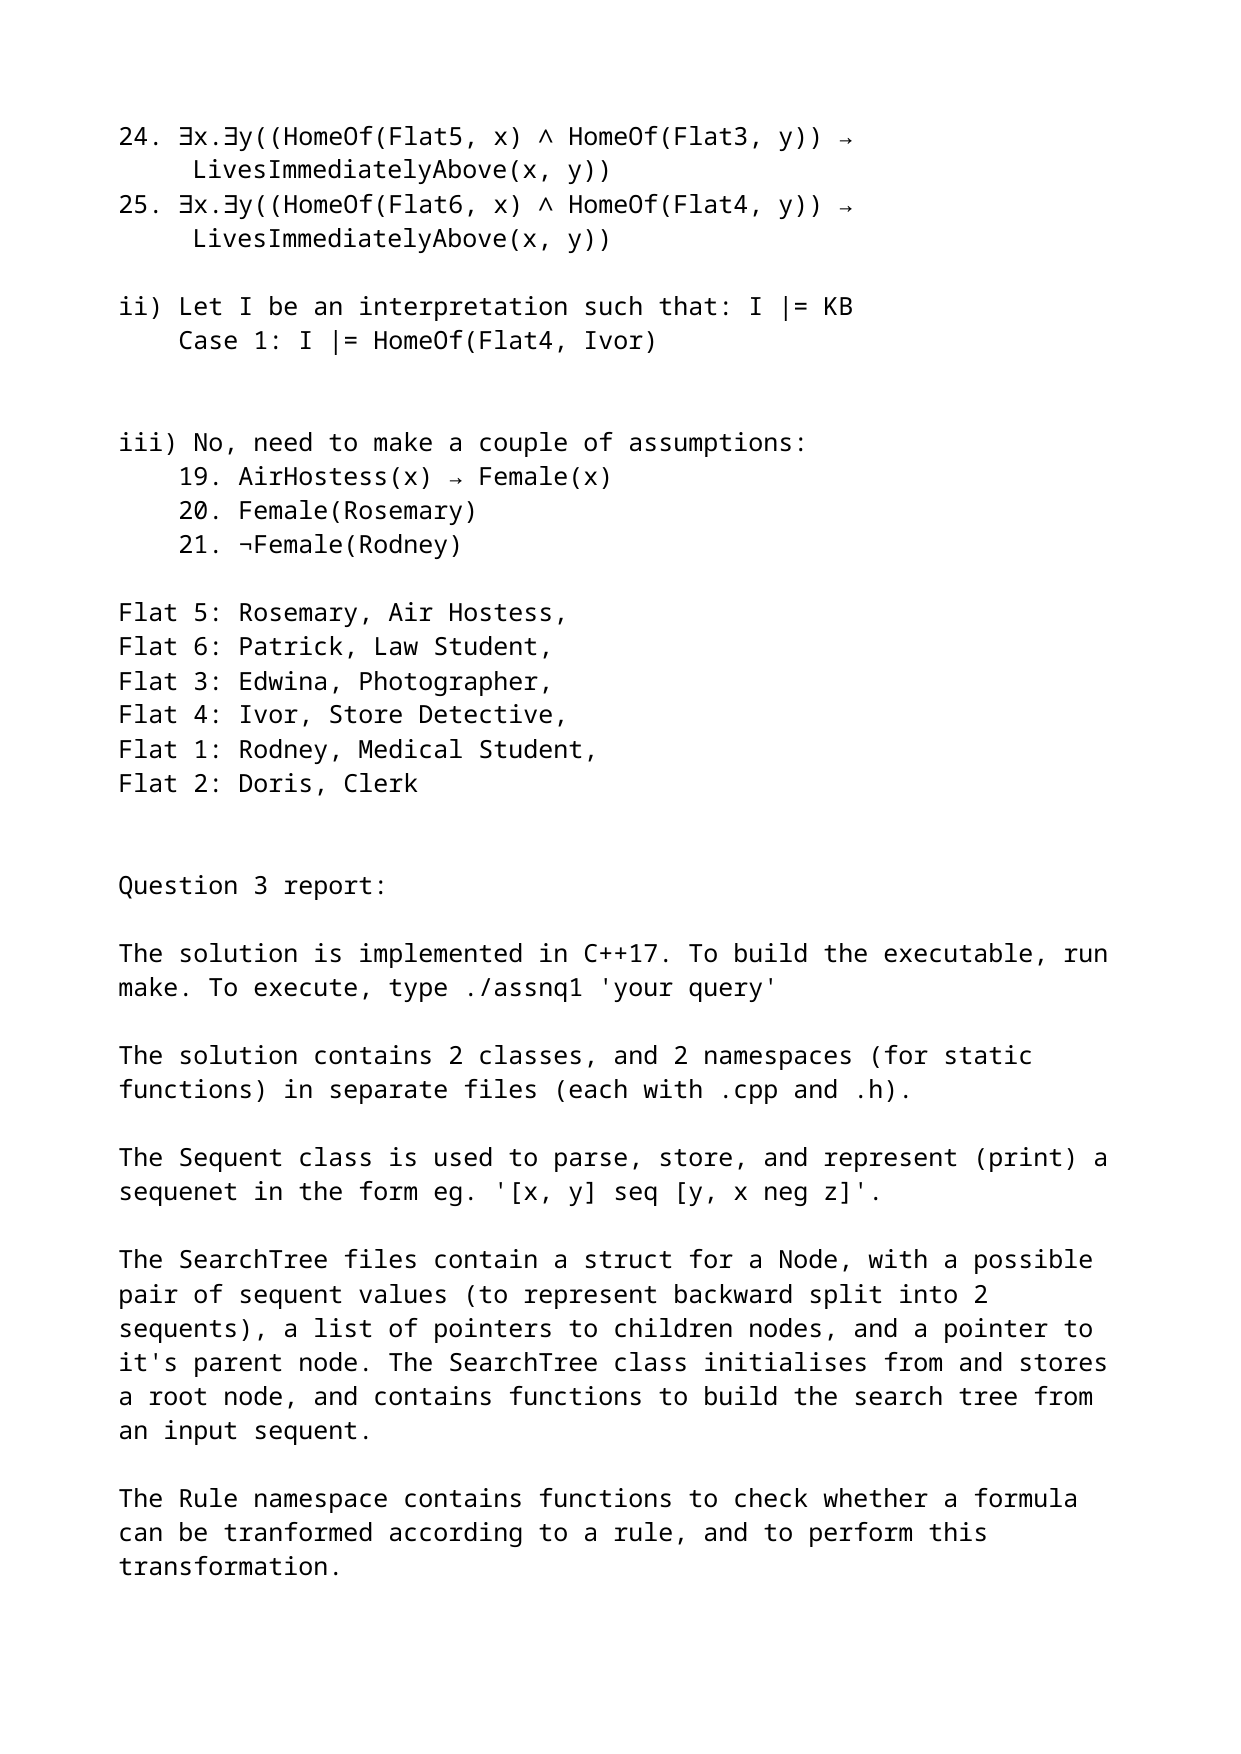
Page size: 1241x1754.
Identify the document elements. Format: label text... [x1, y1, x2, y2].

text 20. Female(Rosemary) [118, 493, 1122, 527]
text 24. ∃x.∃y((HomeOf(Flat5, x) ∧ HomeOf(Flat3, y)) → LivesImmediatelyAbove(x, y)) [118, 118, 1122, 186]
text iii) No, need to make a couple of assumptions: [118, 425, 1122, 459]
text Flat 5: Rosemary, Air Hostess, [118, 595, 1122, 629]
text 25. ∃x.∃y((HomeOf(Flat6, x) ∧ HomeOf(Flat4, y)) → LivesImmediatelyAbove(x, y)) [118, 186, 1122, 254]
text The solution is implemented in C++17. To build the executable, run make. To execute, type ./assnq1 'your query' [118, 936, 1122, 1004]
text Flat 6: Patrick, Law Student, [118, 629, 1122, 663]
text Flat 2: Doris, Clerk [118, 765, 1122, 799]
text Flat 1: Rodney, Medical Student, [118, 731, 1122, 765]
text ii) Let I be an interpretation such that: I |= KB [118, 288, 1122, 322]
text Case 1: I |= HomeOf(Flat4, Ivor) [118, 322, 1122, 357]
text The solution contains 2 classes, and 2 namespaces (for static functions) in separate files (each with .cpp and .h). [118, 1038, 1122, 1106]
text The Sequent class is used to parse, store, and represent (print) a sequenet in the form eg. '[x, y] seq [y, x neg z]'. [118, 1140, 1122, 1208]
text 19. AirHostess(x) → Female(x) [118, 459, 1122, 493]
text Question 3 report: [118, 867, 1122, 902]
text Flat 4: Ivor, Store Detective, [118, 697, 1122, 731]
text The Rule namespace contains functions to check whether a formula can be tranformed according to a rule, and to perform this transformation. [118, 1481, 1122, 1583]
text 21. ¬Female(Rodney) [118, 527, 1122, 561]
text Flat 3: Edwina, Photographer, [118, 663, 1122, 697]
text The SearchTree files contain a struct for a Node, with a possible pair of sequent values (to represent backward split into 2 sequents), a list of pointers to children nodes, and a pointer to it's parent node. The SearchTree class initialises from and stores a root node, and contains functions to build the search tree from an input sequent. [118, 1242, 1122, 1447]
